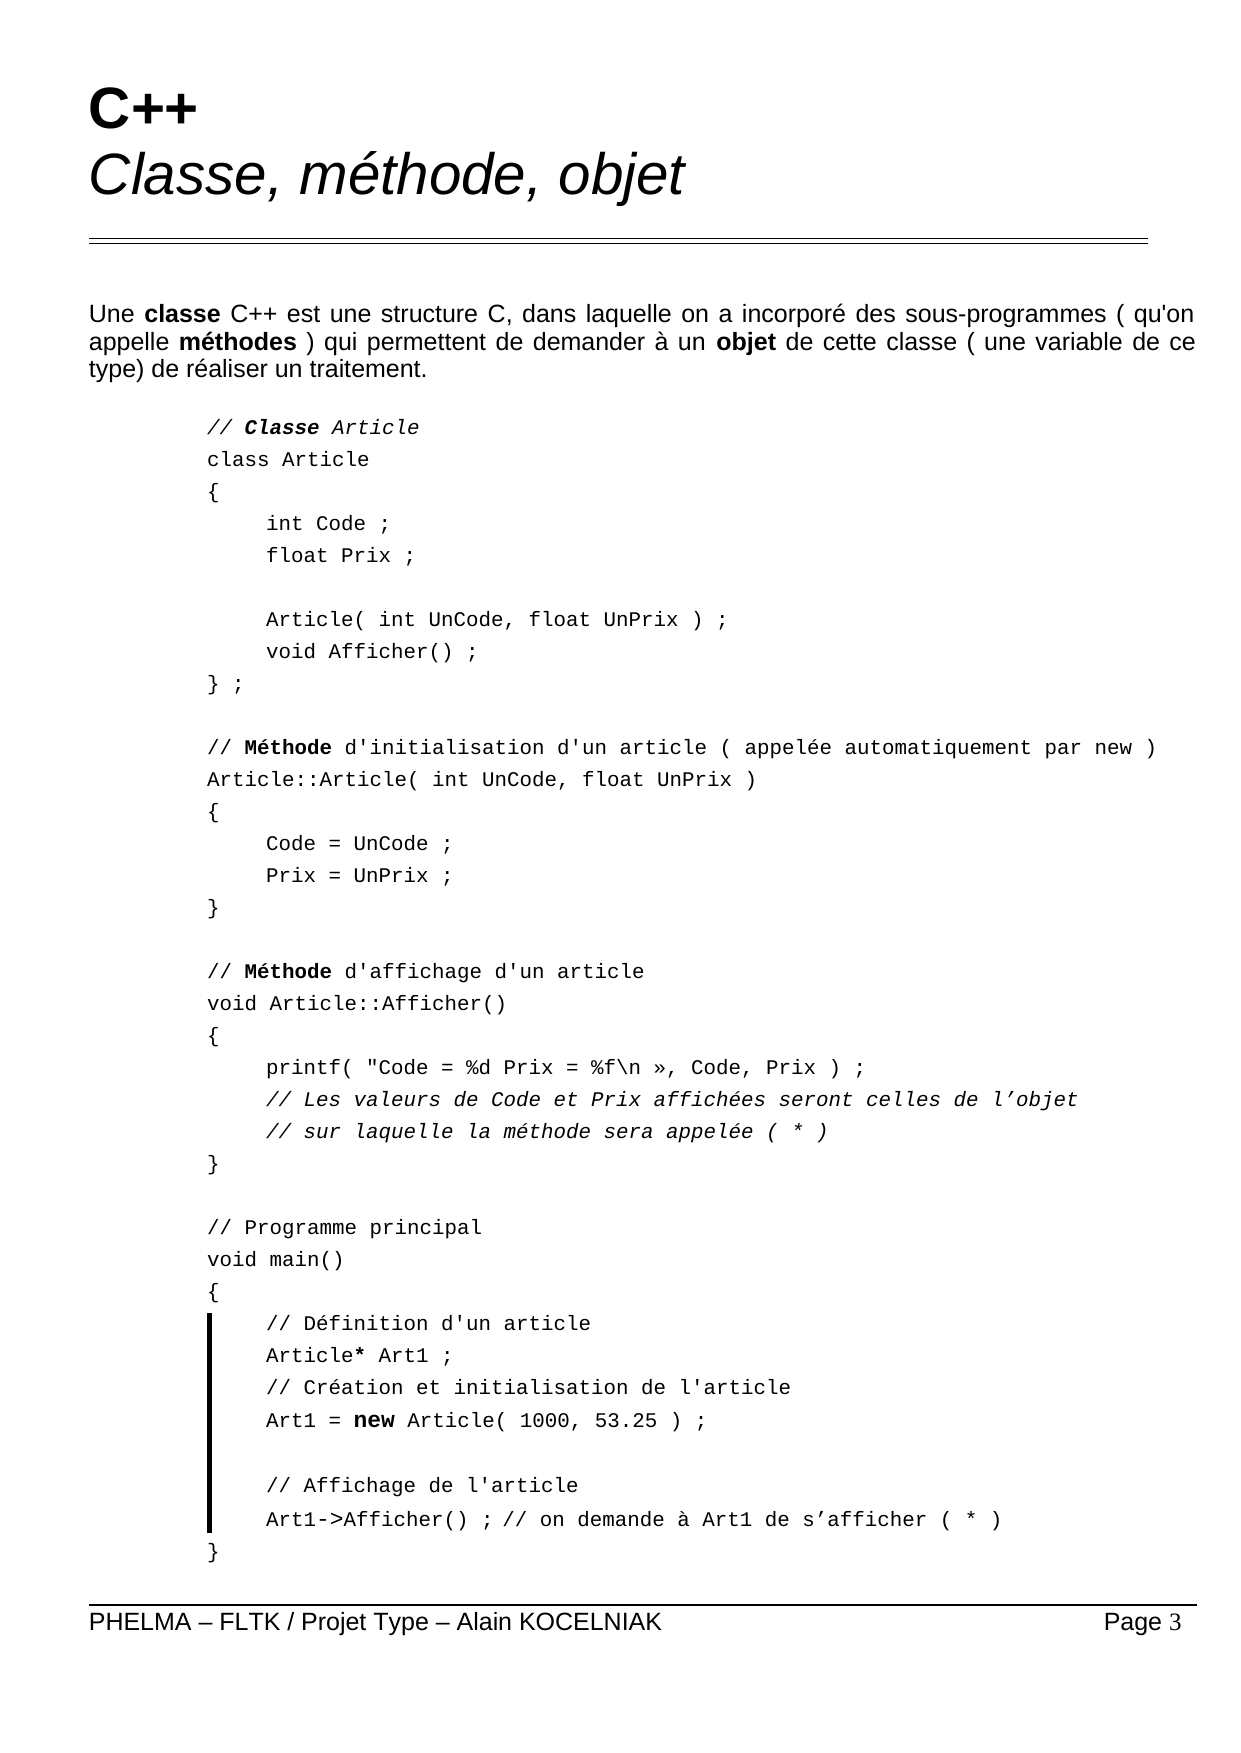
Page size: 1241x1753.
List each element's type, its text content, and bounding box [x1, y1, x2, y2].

text Prix = UnPrix ; [207, 865, 1197, 889]
text { [207, 1281, 1197, 1304]
text // sur laquelle la méthode sera appelée ( * ) [207, 1121, 1197, 1144]
text void main() [207, 1249, 1197, 1272]
text Article* Art1 ; [212, 1345, 1197, 1368]
text void Afficher() ; [207, 641, 1197, 665]
text Article::Article( int UnCode, float UnPrix ) [207, 769, 1197, 793]
subtitle C++ Classe, méthode, objet [89, 76, 1148, 238]
text } ; [207, 673, 1197, 697]
text } [207, 897, 1197, 921]
text { [207, 1025, 1197, 1048]
text { [207, 481, 1197, 505]
text float Prix ; [207, 545, 1197, 569]
text Une classe C++ est une structure C, dans laquelle on a incorporé des sous-programmes ( qu'on appelle méthodes ) qui permettent de demander à un objet de cette classe ( une variable de ce type) de réaliser un traitement. [89, 299, 1197, 383]
text Code = UnCode ; [207, 833, 1197, 857]
text } [207, 1153, 1197, 1176]
text class Article [207, 449, 1197, 473]
text // Affichage de l'article [212, 1475, 1197, 1498]
text // Programme principal [207, 1217, 1197, 1240]
text // Création et initialisation de l'article [212, 1377, 1197, 1400]
text // Les valeurs de Code et Prix affichées seront celles de l’objet [207, 1089, 1197, 1112]
text void Article::Afficher() [207, 993, 1197, 1017]
text // Méthode d'affichage d'un article [207, 961, 1197, 984]
text int Code ; [207, 513, 1197, 537]
text } [207, 1541, 1197, 1565]
text // Définition d'un article [212, 1313, 1197, 1336]
text Art1->Afficher() ; // on demande à Art1 de s’afficher ( * ) [212, 1507, 1197, 1533]
text // Classe Article [207, 417, 1197, 441]
text { [207, 801, 1197, 825]
subtitle [89, 239, 1148, 243]
text Art1 = new Article( 1000, 53.25 ) ; [212, 1409, 1197, 1434]
text printf( "Code = %d Prix = %f\n », Code, Prix ) ; [207, 1057, 1197, 1081]
text Article( int UnCode, float UnPrix ) ; [207, 609, 1197, 633]
text // Méthode d'initialisation d'un article ( appelée automatiquement par new ) [207, 737, 1197, 761]
